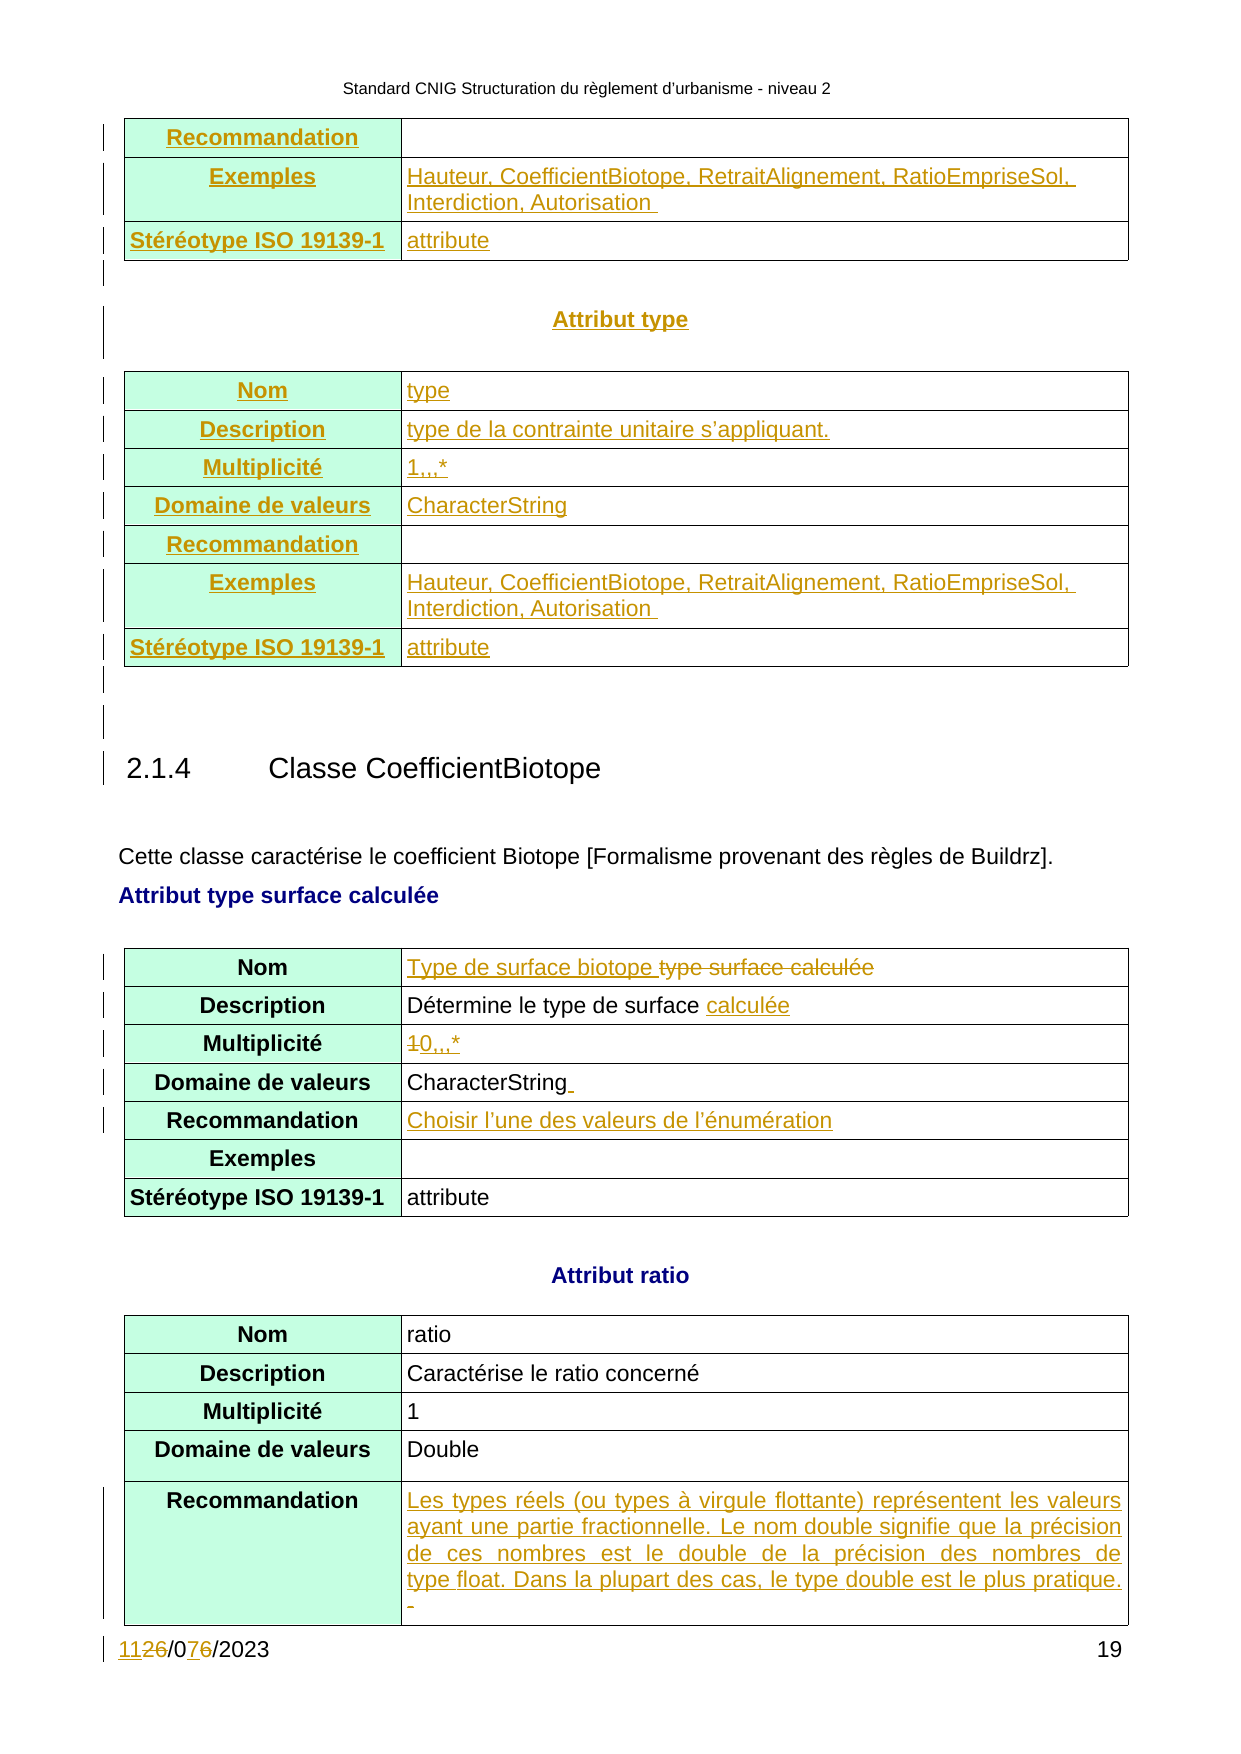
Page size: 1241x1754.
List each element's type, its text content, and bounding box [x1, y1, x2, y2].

table_cell Recommandation [125, 119, 401, 156]
table_header Type de surface biotope [402, 949, 1128, 986]
table_cell [402, 1140, 1128, 1177]
table_cell Double [402, 1431, 1128, 1481]
text Cette classe caractérise le coefficient Biotope [Formalisme provenant des règles de Buildrz]. [118, 843, 1122, 870]
text Attribut type surface calculée [118, 882, 1122, 908]
table_cell Description [125, 987, 401, 1024]
table_cell 1,,,* [402, 449, 1128, 486]
table_header type [402, 372, 1128, 409]
table_cell Hauteur, CoefficientBiotope, RetraitAlignement, RatioEmpriseSol, Interdiction, Autorisation [402, 564, 1128, 627]
subtitle Attribut type [118, 306, 1122, 332]
table_cell Les types réels (ou types à virgule flottante) représentent les valeurs ayant une partie fractionnelle. Le nom double signifie que la précision de ces nombres est le double de la précision des nombres de type float. Dans la plupart des cas, le type double est le plus pratique. [402, 1482, 1128, 1624]
table_cell Recommandation [125, 1102, 401, 1139]
table_cell attribute [402, 1179, 1128, 1216]
table_cell Stéréotype ISO 19139-1 [125, 629, 401, 666]
table_cell Domaine de valeurs [125, 1064, 401, 1101]
table_cell CharacterString [402, 487, 1128, 524]
subtitle Attribut ratio [118, 1262, 1122, 1288]
table_cell Choisir l’une des valeurs de l’énumération [402, 1102, 1128, 1139]
table_cell Caractérise le ratio concerné [402, 1354, 1128, 1392]
table_cell Recommandation [125, 526, 401, 563]
table_cell Domaine de valeurs [125, 487, 401, 524]
table_cell type de la contrainte unitaire s’appliquant. [402, 411, 1128, 448]
table_cell CharacterString [402, 1064, 1128, 1101]
table_header Nom [125, 1316, 401, 1353]
table_cell attribute [402, 222, 1128, 259]
table_header ratio [402, 1316, 1128, 1353]
table_cell Stéréotype ISO 19139-1 [125, 222, 401, 259]
table_cell 1 [402, 1393, 1128, 1430]
table_cell Multiplicité [125, 449, 401, 486]
table_cell Multiplicité [125, 1025, 401, 1062]
table_cell Description [125, 1354, 401, 1392]
table_cell [402, 119, 1128, 156]
table_cell Stéréotype ISO 19139-1 [125, 1179, 401, 1216]
table_cell attribute [402, 629, 1128, 666]
table_header Nom [125, 372, 401, 409]
table_cell Domaine de valeurs [125, 1431, 401, 1481]
table_cell Description [125, 411, 401, 448]
table_cell 0,,,* [402, 1025, 1128, 1062]
table_cell Hauteur, CoefficientBiotope, RetraitAlignement, RatioEmpriseSol, Interdiction, Autorisation [402, 158, 1128, 221]
table_cell Exemples [125, 158, 401, 221]
table_cell Exemples [125, 564, 401, 627]
table_header Nom [125, 949, 401, 986]
table_cell Détermine le type de surface calculée [402, 987, 1128, 1024]
table_cell Multiplicité [125, 1393, 401, 1430]
table_cell Exemples [125, 1140, 401, 1177]
table_cell [402, 526, 1128, 563]
table_cell Recommandation [125, 1482, 401, 1624]
list Classe CoefficientBiotope [118, 751, 1122, 785]
